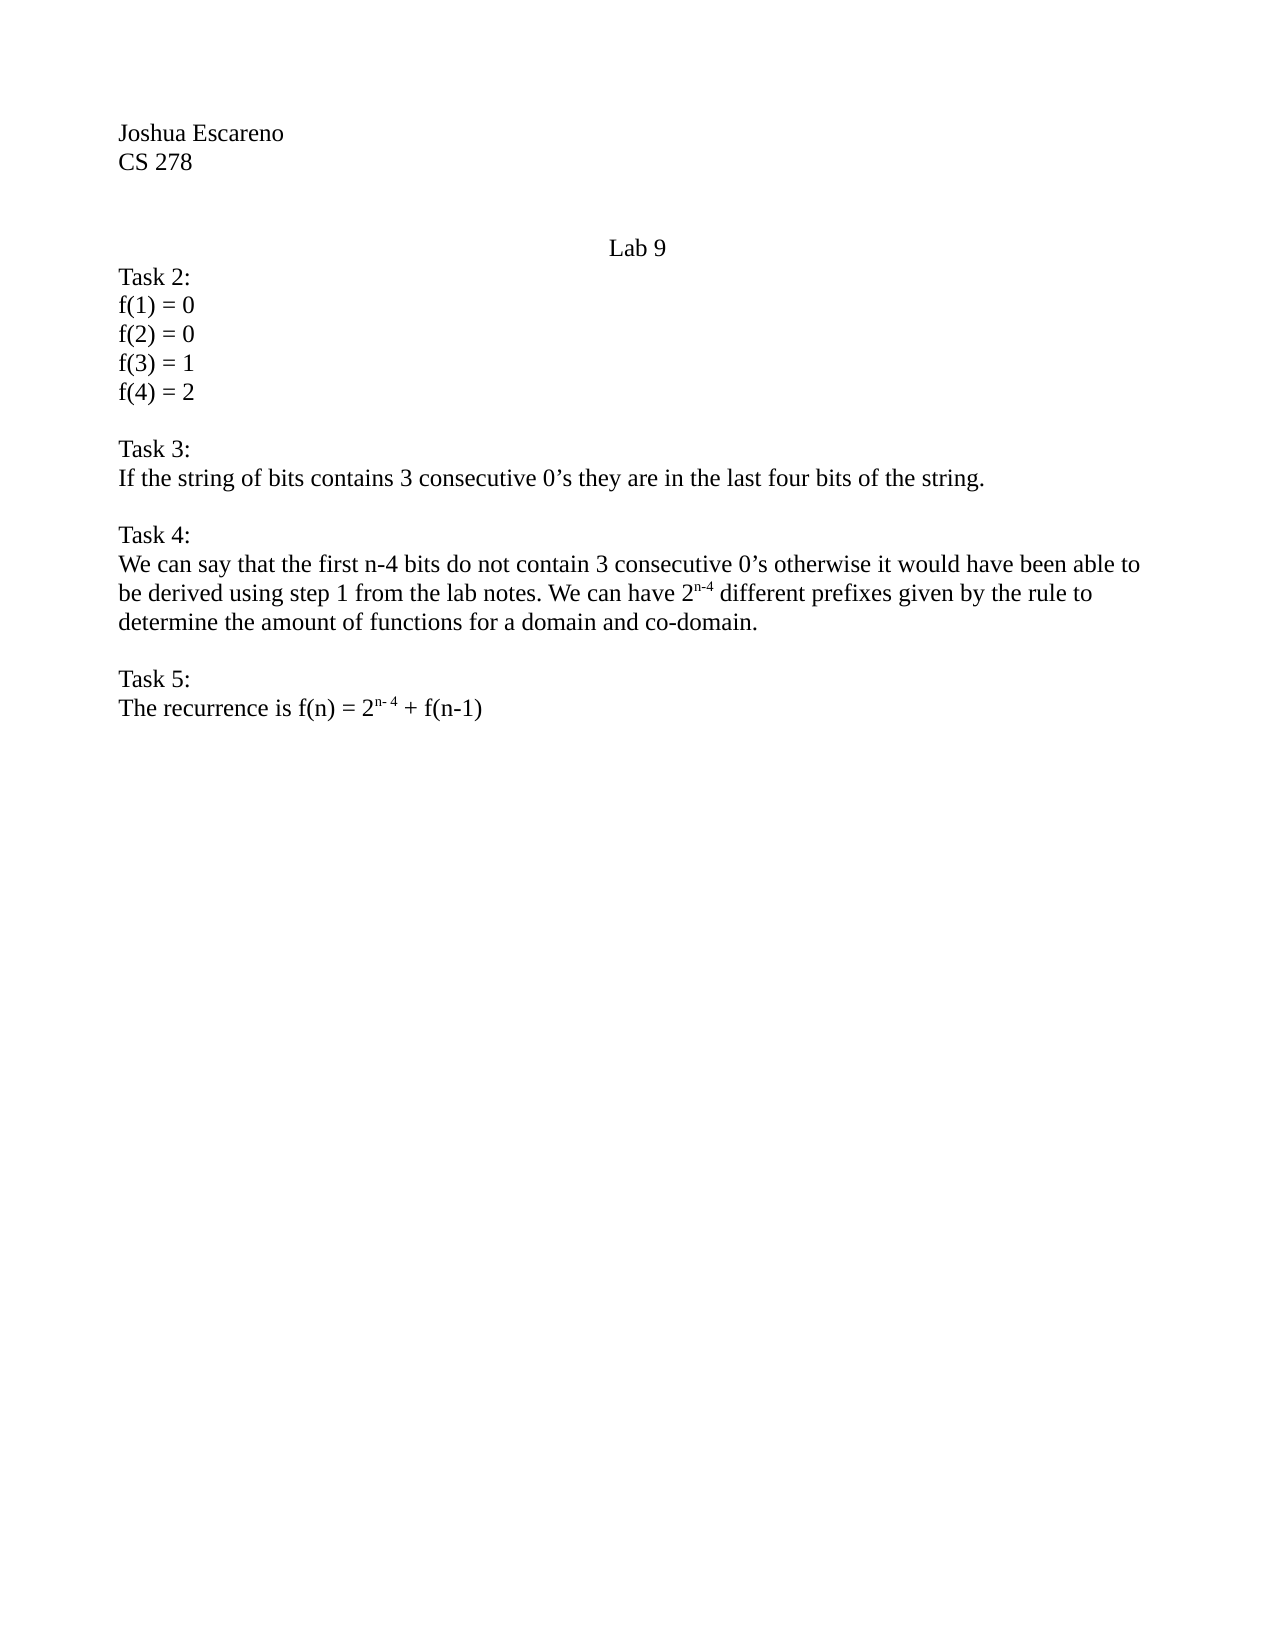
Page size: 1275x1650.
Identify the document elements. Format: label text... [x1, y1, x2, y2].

text We can say that the first n-4 bits do not contain 3 consecutive 0’s otherwise it would have been able to be derived using step 1 from the lab notes. We can have 2n-4 different prefixes given by the rule to determine the amount of functions for a domain and co-domain. [118, 549, 1157, 636]
text Task 5: [118, 664, 1157, 693]
text Task 4: [118, 521, 1157, 549]
text Lab 9 [118, 233, 1157, 262]
text f(3) = 1 [118, 348, 1157, 377]
text The recurrence is f(n) = 2n- 4 + f(n-1) [118, 693, 1157, 722]
text CS 278 [118, 147, 1157, 176]
text f(4) = 2 [118, 377, 1157, 406]
text Task 3: [118, 434, 1157, 463]
text If the string of bits contains 3 consecutive 0’s they are in the last four bits of the string. [118, 463, 1157, 492]
text Joshua Escareno [118, 118, 1157, 147]
text f(2) = 0 [118, 319, 1157, 348]
text f(1) = 0 [118, 291, 1157, 319]
text Task 2: [118, 262, 1157, 291]
